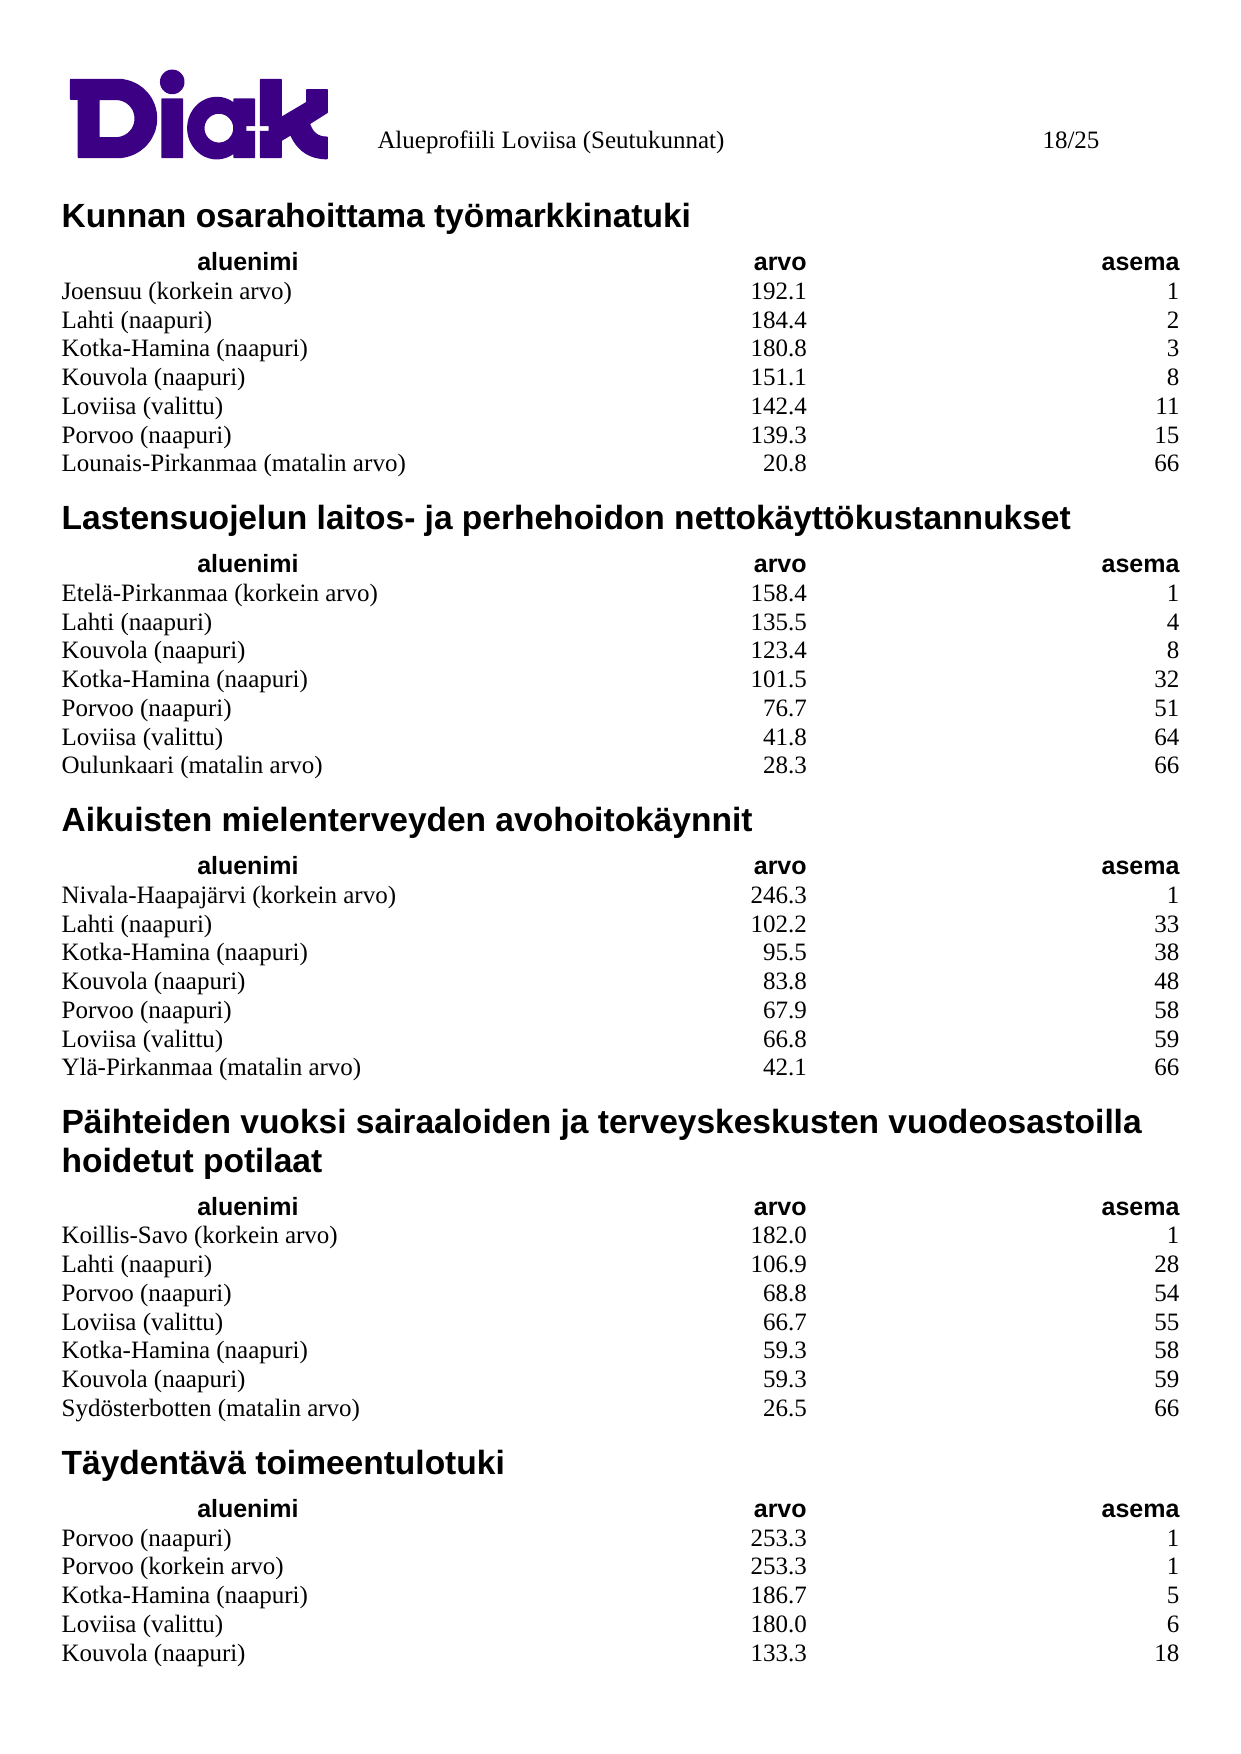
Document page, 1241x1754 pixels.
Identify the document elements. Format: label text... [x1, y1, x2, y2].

table_cell 2 [806, 305, 1179, 333]
table_header asema [806, 851, 1179, 880]
table_cell 38 [806, 938, 1179, 966]
subtitle Kunnan osarahoittama työmarkkinatuki [61, 196, 1179, 235]
table_cell 180.8 [434, 334, 806, 362]
table_cell 1 [806, 1523, 1179, 1551]
table_cell Etelä-Pirkanmaa (korkein arvo) [61, 578, 434, 607]
table_cell 180.0 [434, 1609, 806, 1638]
table_cell Kouvola (naapuri) [61, 966, 434, 995]
table_cell Porvoo (naapuri) [61, 995, 434, 1024]
table_cell 186.7 [434, 1580, 806, 1609]
table_cell 182.0 [434, 1221, 806, 1249]
table_cell 28.3 [434, 751, 806, 779]
table_cell 58 [806, 1336, 1179, 1364]
table_cell 246.3 [434, 880, 806, 909]
subtitle Lastensuojelun laitos- ja perhehoidon nettokäyttökustannukset [61, 498, 1179, 537]
table_cell 192.1 [434, 276, 806, 305]
table_cell Lahti (naapuri) [61, 1249, 434, 1278]
table_cell 59 [806, 1024, 1179, 1052]
table_cell 1 [806, 578, 1179, 607]
table_cell Porvoo (korkein arvo) [61, 1551, 434, 1580]
table_cell 32 [806, 664, 1179, 693]
table_header arvo [434, 247, 806, 276]
table_cell Oulunkaari (matalin arvo) [61, 751, 434, 779]
table_cell 33 [806, 909, 1179, 937]
table_cell Joensuu (korkein arvo) [61, 276, 434, 305]
table_cell Loviisa (valittu) [61, 1609, 434, 1638]
table_cell 102.2 [434, 909, 806, 937]
table_cell Kouvola (naapuri) [61, 1638, 434, 1666]
table_header arvo [434, 851, 806, 880]
table_cell 106.9 [434, 1249, 806, 1278]
table_cell 66 [806, 449, 1179, 477]
table_header asema [806, 1192, 1179, 1221]
table_cell 1 [806, 880, 1179, 909]
table_cell 1 [806, 276, 1179, 305]
table_cell 66 [806, 1393, 1179, 1422]
table_cell Porvoo (naapuri) [61, 420, 434, 448]
table_cell Loviisa (valittu) [61, 1024, 434, 1052]
subtitle Päihteiden vuoksi sairaaloiden ja terveyskeskusten vuodeosastoilla hoidetut potilaat [61, 1102, 1179, 1179]
table_cell 158.4 [434, 578, 806, 607]
table_cell Sydösterbotten (matalin arvo) [61, 1393, 434, 1422]
table_cell 133.3 [434, 1638, 806, 1666]
table_header asema [806, 247, 1179, 276]
subtitle Aikuisten mielenterveyden avohoitokäynnit [61, 800, 1179, 839]
table_cell 67.9 [434, 995, 806, 1024]
table_cell 142.4 [434, 391, 806, 420]
table_cell 83.8 [434, 966, 806, 995]
table_cell Loviisa (valittu) [61, 391, 434, 420]
table_cell 48 [806, 966, 1179, 995]
table_header aluenimi [61, 1192, 434, 1221]
table_cell Porvoo (naapuri) [61, 1278, 434, 1307]
table_cell 42.1 [434, 1053, 806, 1081]
table_cell 54 [806, 1278, 1179, 1307]
table_cell Lounais-Pirkanmaa (matalin arvo) [61, 449, 434, 477]
table_cell 51 [806, 693, 1179, 722]
table_header aluenimi [61, 851, 434, 880]
table_cell Porvoo (naapuri) [61, 1523, 434, 1551]
table_cell 123.4 [434, 636, 806, 664]
table_cell 26.5 [434, 1393, 806, 1422]
table_cell 20.8 [434, 449, 806, 477]
table_cell Kotka-Hamina (naapuri) [61, 1336, 434, 1364]
table_cell Kotka-Hamina (naapuri) [61, 938, 434, 966]
table_cell 6 [806, 1609, 1179, 1638]
table_cell 66 [806, 1053, 1179, 1081]
table_cell 151.1 [434, 362, 806, 391]
table_cell 64 [806, 722, 1179, 751]
table_cell Loviisa (valittu) [61, 1307, 434, 1336]
table_cell 59 [806, 1364, 1179, 1393]
table_cell 135.5 [434, 607, 806, 636]
table_cell 8 [806, 362, 1179, 391]
table_cell Lahti (naapuri) [61, 909, 434, 937]
table_cell 4 [806, 607, 1179, 636]
table_cell 66.8 [434, 1024, 806, 1052]
table_cell 1 [806, 1551, 1179, 1580]
table_cell 1 [806, 1221, 1179, 1249]
table_cell 15 [806, 420, 1179, 448]
table_cell 76.7 [434, 693, 806, 722]
table_cell 66 [806, 751, 1179, 779]
table_header asema [806, 1494, 1179, 1523]
table_cell 11 [806, 391, 1179, 420]
table_cell Lahti (naapuri) [61, 305, 434, 333]
table_cell 68.8 [434, 1278, 806, 1307]
table_cell 253.3 [434, 1523, 806, 1551]
table_cell Kotka-Hamina (naapuri) [61, 1580, 434, 1609]
table_cell Kotka-Hamina (naapuri) [61, 664, 434, 693]
table_header aluenimi [61, 247, 434, 276]
table_cell 95.5 [434, 938, 806, 966]
table_cell 55 [806, 1307, 1179, 1336]
table_cell 18 [806, 1638, 1179, 1666]
table_cell Kotka-Hamina (naapuri) [61, 334, 434, 362]
table_cell Koillis-Savo (korkein arvo) [61, 1221, 434, 1249]
table_cell 101.5 [434, 664, 806, 693]
table_cell 139.3 [434, 420, 806, 448]
table_cell Porvoo (naapuri) [61, 693, 434, 722]
table_cell Lahti (naapuri) [61, 607, 434, 636]
table_cell 28 [806, 1249, 1179, 1278]
table_cell Nivala-Haapajärvi (korkein arvo) [61, 880, 434, 909]
table_cell 59.3 [434, 1336, 806, 1364]
table_cell 59.3 [434, 1364, 806, 1393]
table_cell 41.8 [434, 722, 806, 751]
table_header aluenimi [61, 549, 434, 578]
subtitle Täydentävä toimeentulotuki [61, 1443, 1179, 1481]
table_cell Ylä-Pirkanmaa (matalin arvo) [61, 1053, 434, 1081]
table_header arvo [434, 1192, 806, 1221]
table_cell 253.3 [434, 1551, 806, 1580]
table_cell 66.7 [434, 1307, 806, 1336]
table_cell 3 [806, 334, 1179, 362]
table_header arvo [434, 549, 806, 578]
table_cell Kouvola (naapuri) [61, 636, 434, 664]
table_header aluenimi [61, 1494, 434, 1523]
table_cell 58 [806, 995, 1179, 1024]
table_cell 5 [806, 1580, 1179, 1609]
table_cell Kouvola (naapuri) [61, 362, 434, 391]
table_header asema [806, 549, 1179, 578]
table_cell Loviisa (valittu) [61, 722, 434, 751]
table_header arvo [434, 1494, 806, 1523]
table_cell Kouvola (naapuri) [61, 1364, 434, 1393]
table_cell 8 [806, 636, 1179, 664]
table_cell 184.4 [434, 305, 806, 333]
